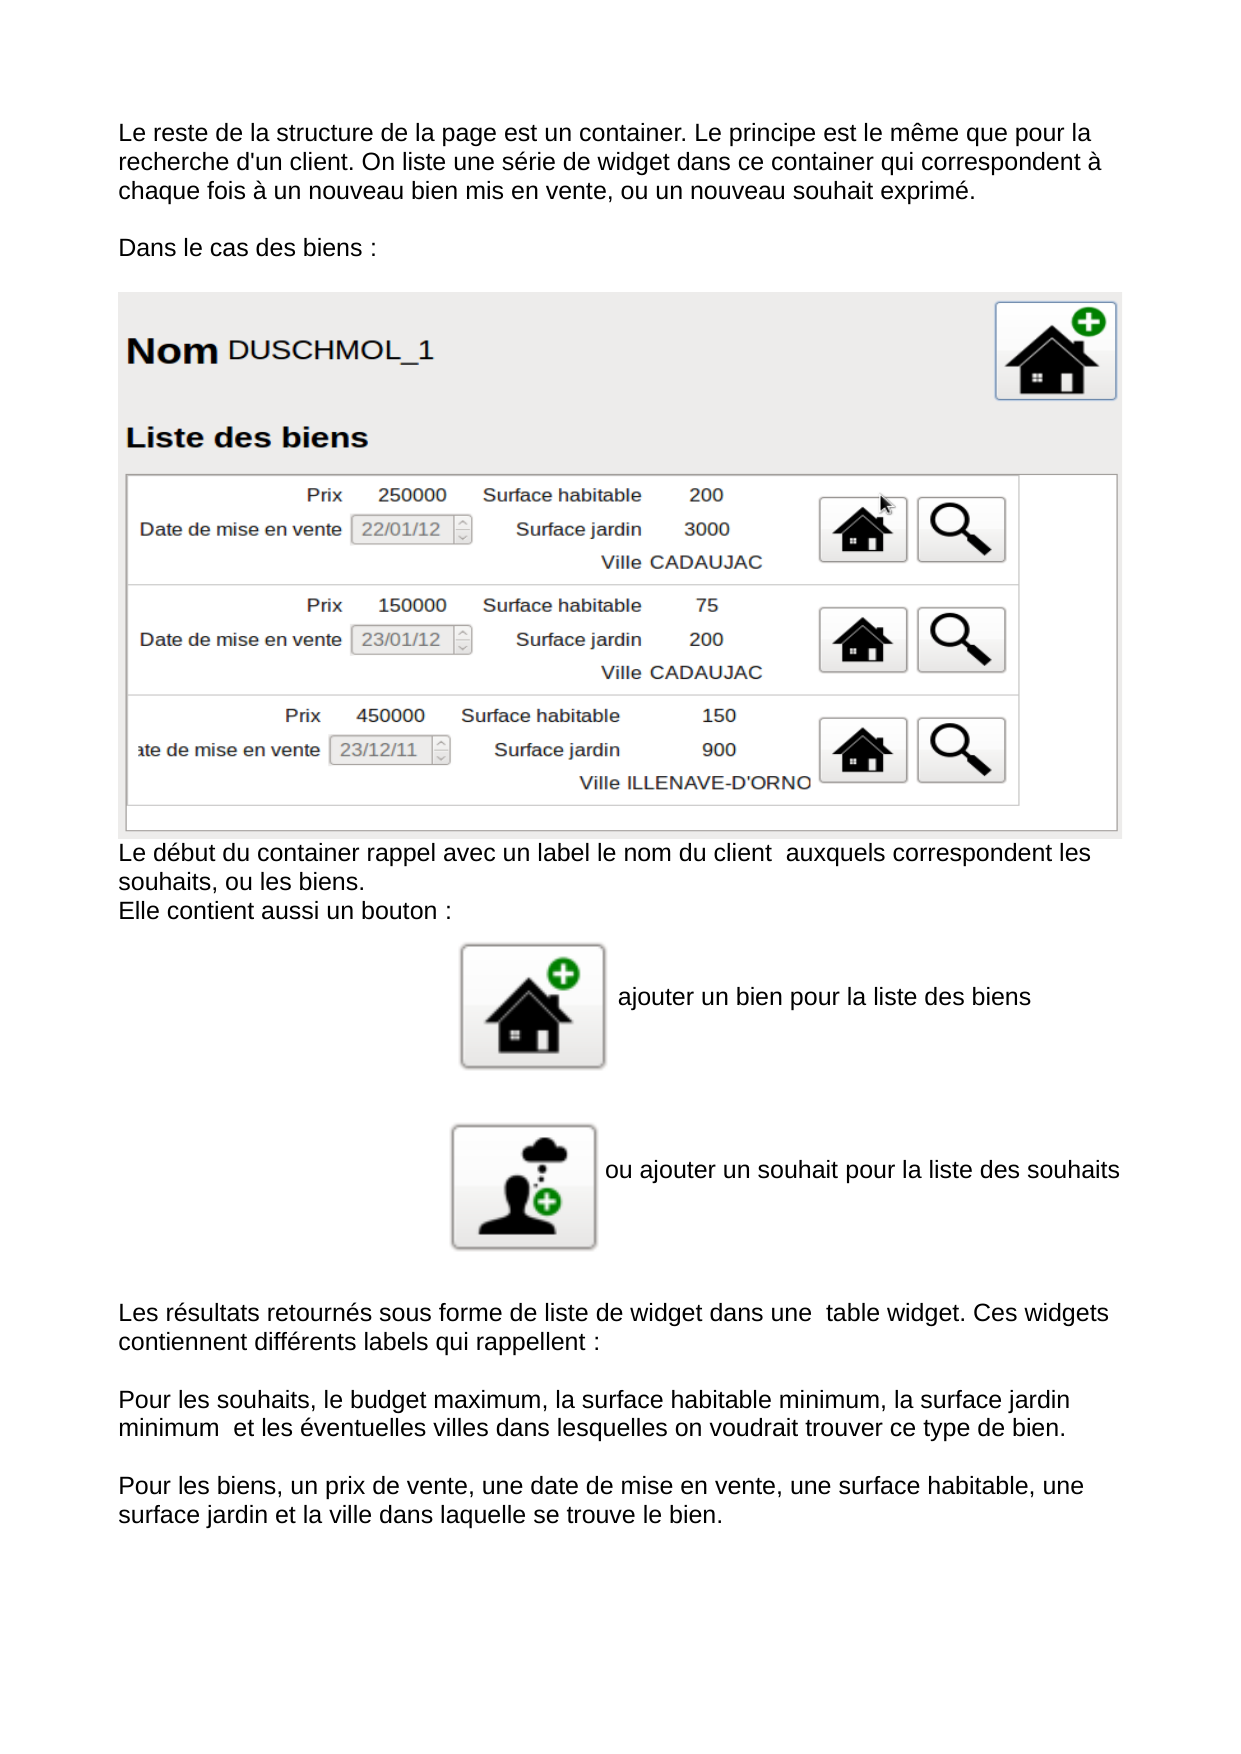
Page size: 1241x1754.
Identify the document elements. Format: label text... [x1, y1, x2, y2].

text Le début du container rappel avec un label le nom du client auxquels correspondent les souhaits, ou les biens. [118, 839, 1122, 896]
text ajouter un bien pour la liste des biens [618, 982, 1122, 1011]
text Dans le cas des biens : [118, 233, 1122, 262]
text Elle contient aussi un bouton : [118, 896, 1122, 924]
picture [451, 926, 618, 1077]
text Le reste de la structure de la page est un container. Le principe est le même que pour la recherche d'un client. On liste une série de widget dans ce container qui correspondent à chaque fois à un nouveau bien mis en vente, ou un nouveau souhait exprimé. [118, 118, 1122, 204]
picture [444, 1113, 605, 1258]
text Les résultats retournés sous forme de liste de widget dans une table widget. Ces widgets contiennent différents labels qui rappellent : [118, 1298, 1122, 1356]
text Pour les souhaits, le budget maximum, la surface habitable minimum, la surface jardin minimum et les éventuelles villes dans lesquelles on voudrait trouver ce type de bien. [118, 1384, 1122, 1442]
text [118, 1154, 444, 1183]
text [118, 982, 451, 1011]
text ou ajouter un souhait pour la liste des souhaits [605, 1154, 1122, 1183]
picture [118, 292, 1123, 839]
text Pour les biens, un prix de vente, une date de mise en vente, une surface habitable, une surface jardin et la ville dans laquelle se trouve le bien. [118, 1471, 1122, 1528]
